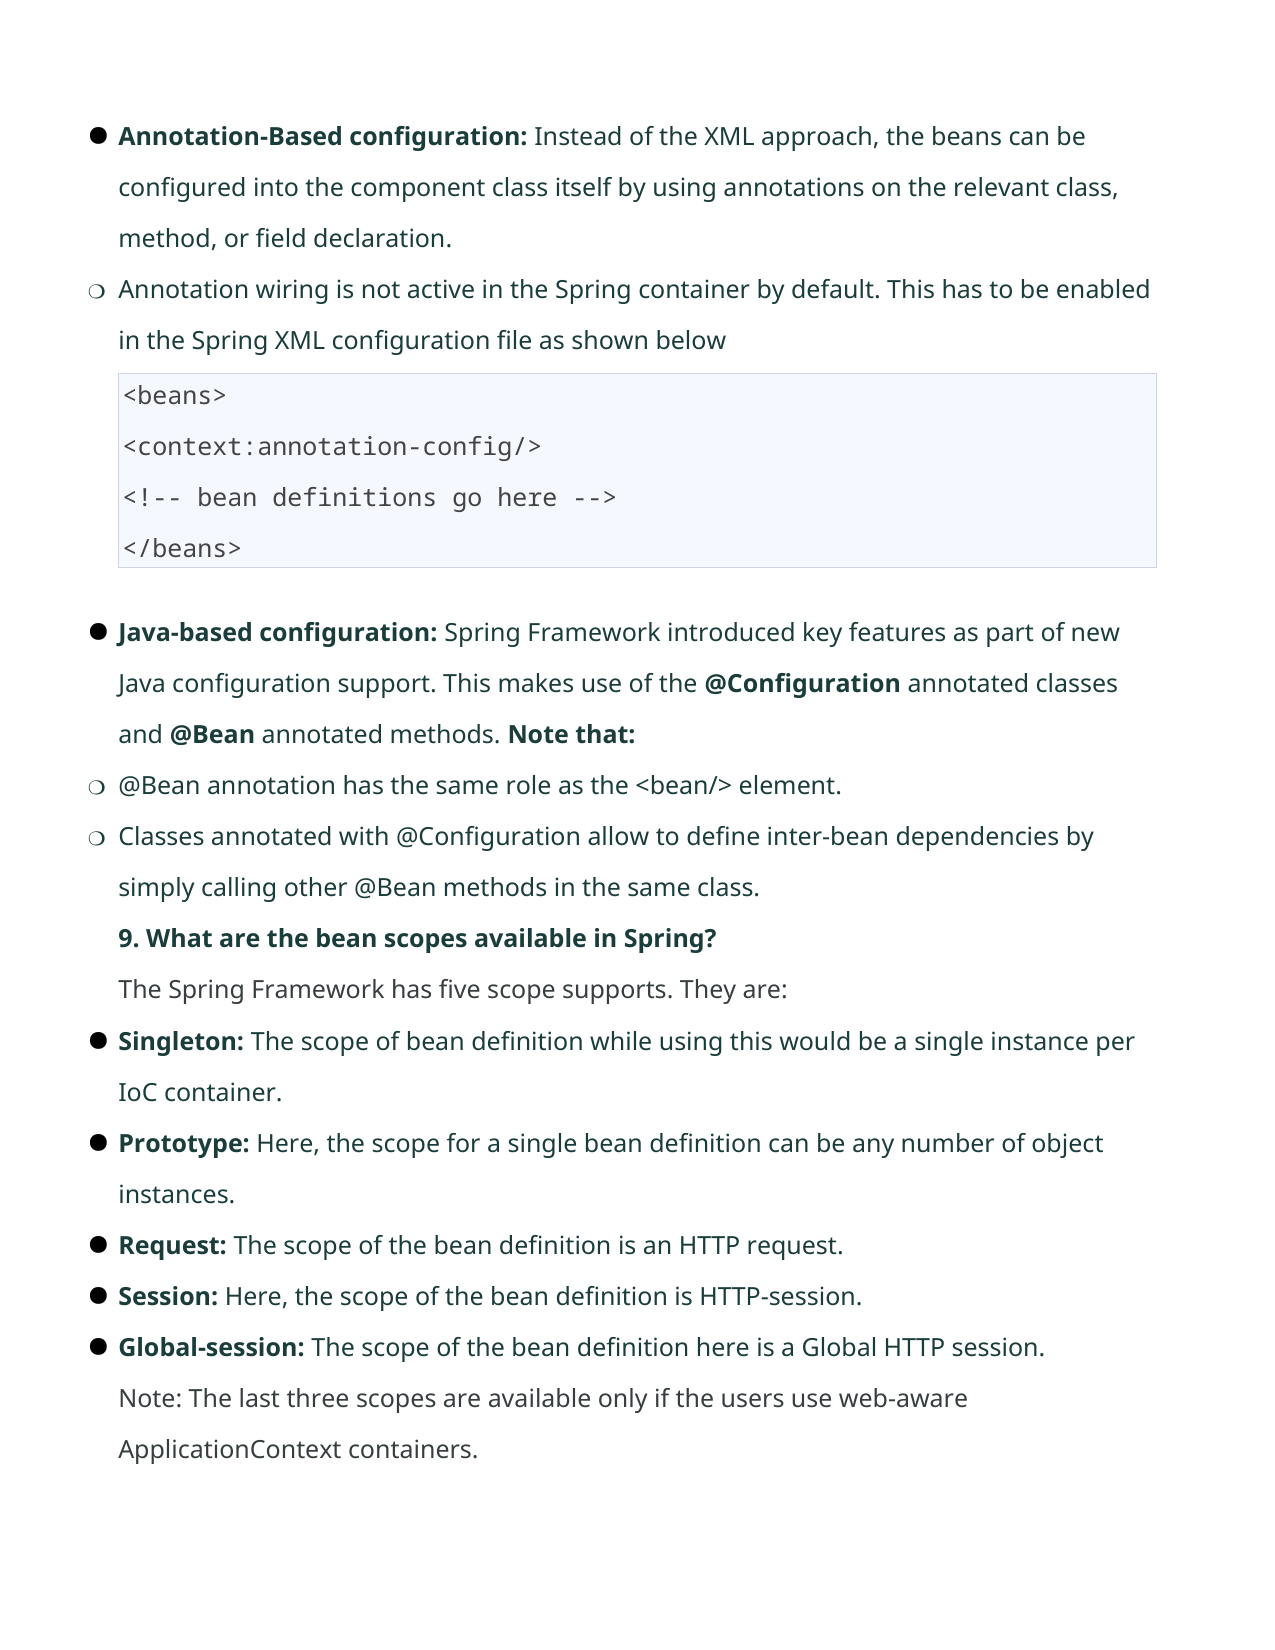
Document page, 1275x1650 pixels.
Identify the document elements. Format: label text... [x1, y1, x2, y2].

text </beans> [119, 526, 1156, 567]
text <context:annotation-config/> [119, 424, 1156, 462]
list Request: The scope of the bean definition is an HTTP request. [118, 1227, 1157, 1261]
list @Bean annotation has the same role as the <bean/> element. [118, 768, 1157, 802]
list Session: Here, the scope of the bean definition is HTTP-session. [118, 1278, 1157, 1312]
list Java-based configuration: Spring Framework introduced key features as part of new Java configuration support. This makes use of the @Configuration annotated classes and @Bean annotated methods. Note that: [118, 615, 1157, 751]
list Annotation wiring is not active in the Spring container by default. This has to be enabled in the Spring XML configuration file as shown below [118, 271, 1157, 356]
list Annotation-Based configuration: Instead of the XML approach, the beans can be configured into the component class itself by using annotations on the relevant class, method, or field declaration. [118, 118, 1157, 254]
list Classes annotated with @Configuration allow to define inter-bean dependencies by simply calling other @Bean methods in the same class. [118, 819, 1157, 904]
list Global-session: The scope of the bean definition here is a Global HTTP session. [118, 1329, 1157, 1363]
text Note: The last three scopes are available only if the users use web-aware ApplicationContext containers. [118, 1381, 1157, 1466]
list Singleton: The scope of bean definition while using this would be a single instance per IoC container. [118, 1023, 1157, 1108]
list Prototype: Here, the scope for a single bean definition can be any number of object instances. [118, 1125, 1157, 1210]
text The Spring Framework has five scope supports. They are: [118, 972, 1157, 1006]
subtitle 9. What are the bean scopes available in Spring? [118, 921, 1157, 955]
text <beans> [119, 374, 1156, 411]
text <!-- bean definitions go here --> [119, 475, 1156, 513]
